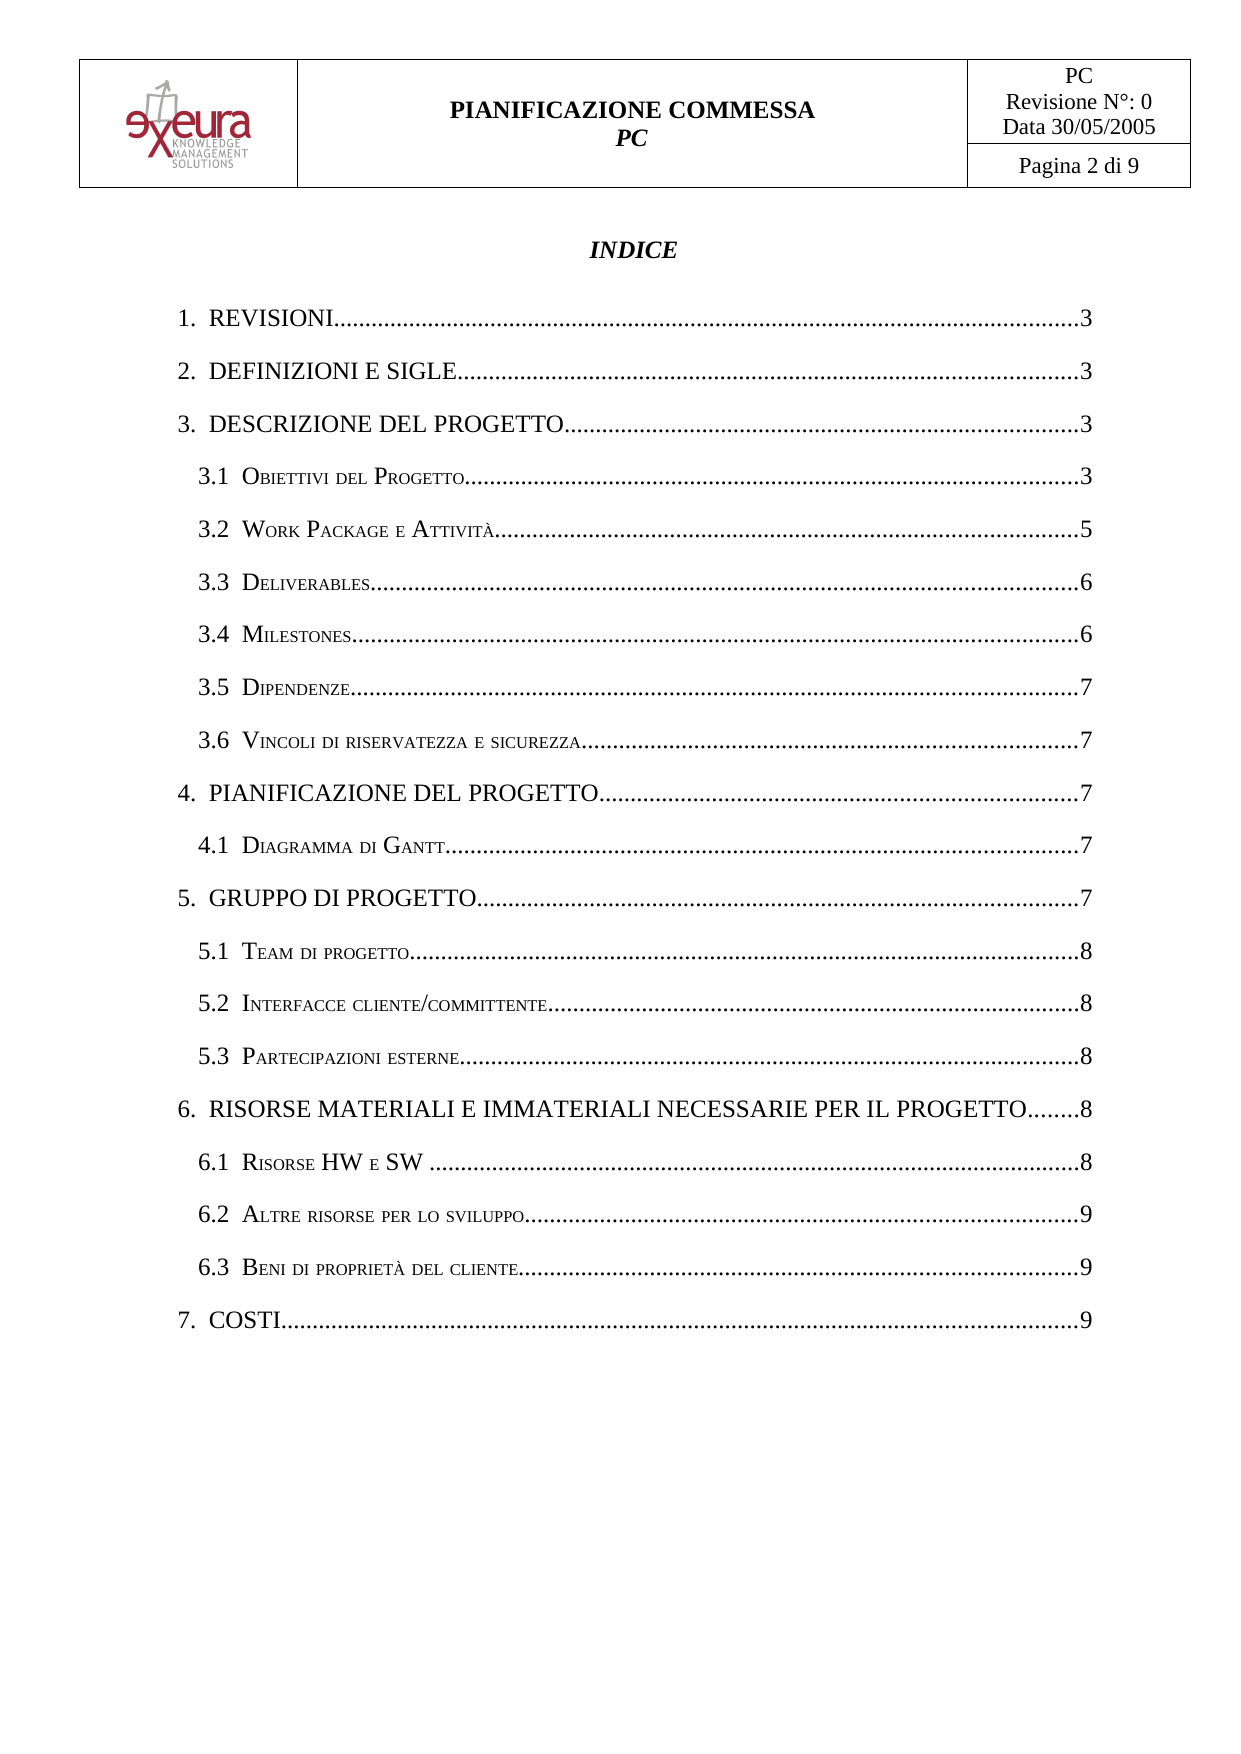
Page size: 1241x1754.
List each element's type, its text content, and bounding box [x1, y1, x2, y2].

text 1. Revisioni 3 [177, 304, 1092, 332]
picture [126, 79, 251, 168]
text 3.4 Milestones 6 [198, 621, 1092, 648]
text 5.1 Team di progetto 8 [198, 937, 1092, 964]
text 4. Pianificazione del progetto 7 [177, 779, 1092, 806]
text 6. Risorse materiali e immateriali Necessarie per il progetto 8 [177, 1095, 1092, 1123]
text 3.5 Dipendenze 7 [198, 673, 1092, 701]
text 7. Costi 9 [177, 1306, 1092, 1333]
text 6.2 Altre risorse per lo sviluppo 9 [198, 1200, 1092, 1228]
text INDICE [177, 236, 1092, 264]
text 6.3 Beni di proprietà del cliente 9 [198, 1253, 1092, 1281]
text 6.1 Risorse HW e SW 8 [198, 1148, 1092, 1175]
text 4.1 Diagramma di Gantt 7 [198, 831, 1092, 859]
text 3. Descrizione del Progetto 3 [177, 410, 1092, 437]
text 3.3 Deliverables 6 [198, 568, 1092, 596]
text 3.2 Work Package e Attività 5 [198, 515, 1092, 543]
text 3.6 Vincoli di riservatezza e sicurezza 7 [198, 726, 1092, 754]
text 5.3 Partecipazioni esterne 8 [198, 1042, 1092, 1070]
text 5.2 Interfacce cliente/committente 8 [198, 989, 1092, 1017]
text 3.1 Obiettivi del Progetto 3 [198, 462, 1092, 490]
text 5. Gruppo di Progetto 7 [177, 884, 1092, 912]
text 2. Definizioni e sigle 3 [177, 357, 1092, 385]
